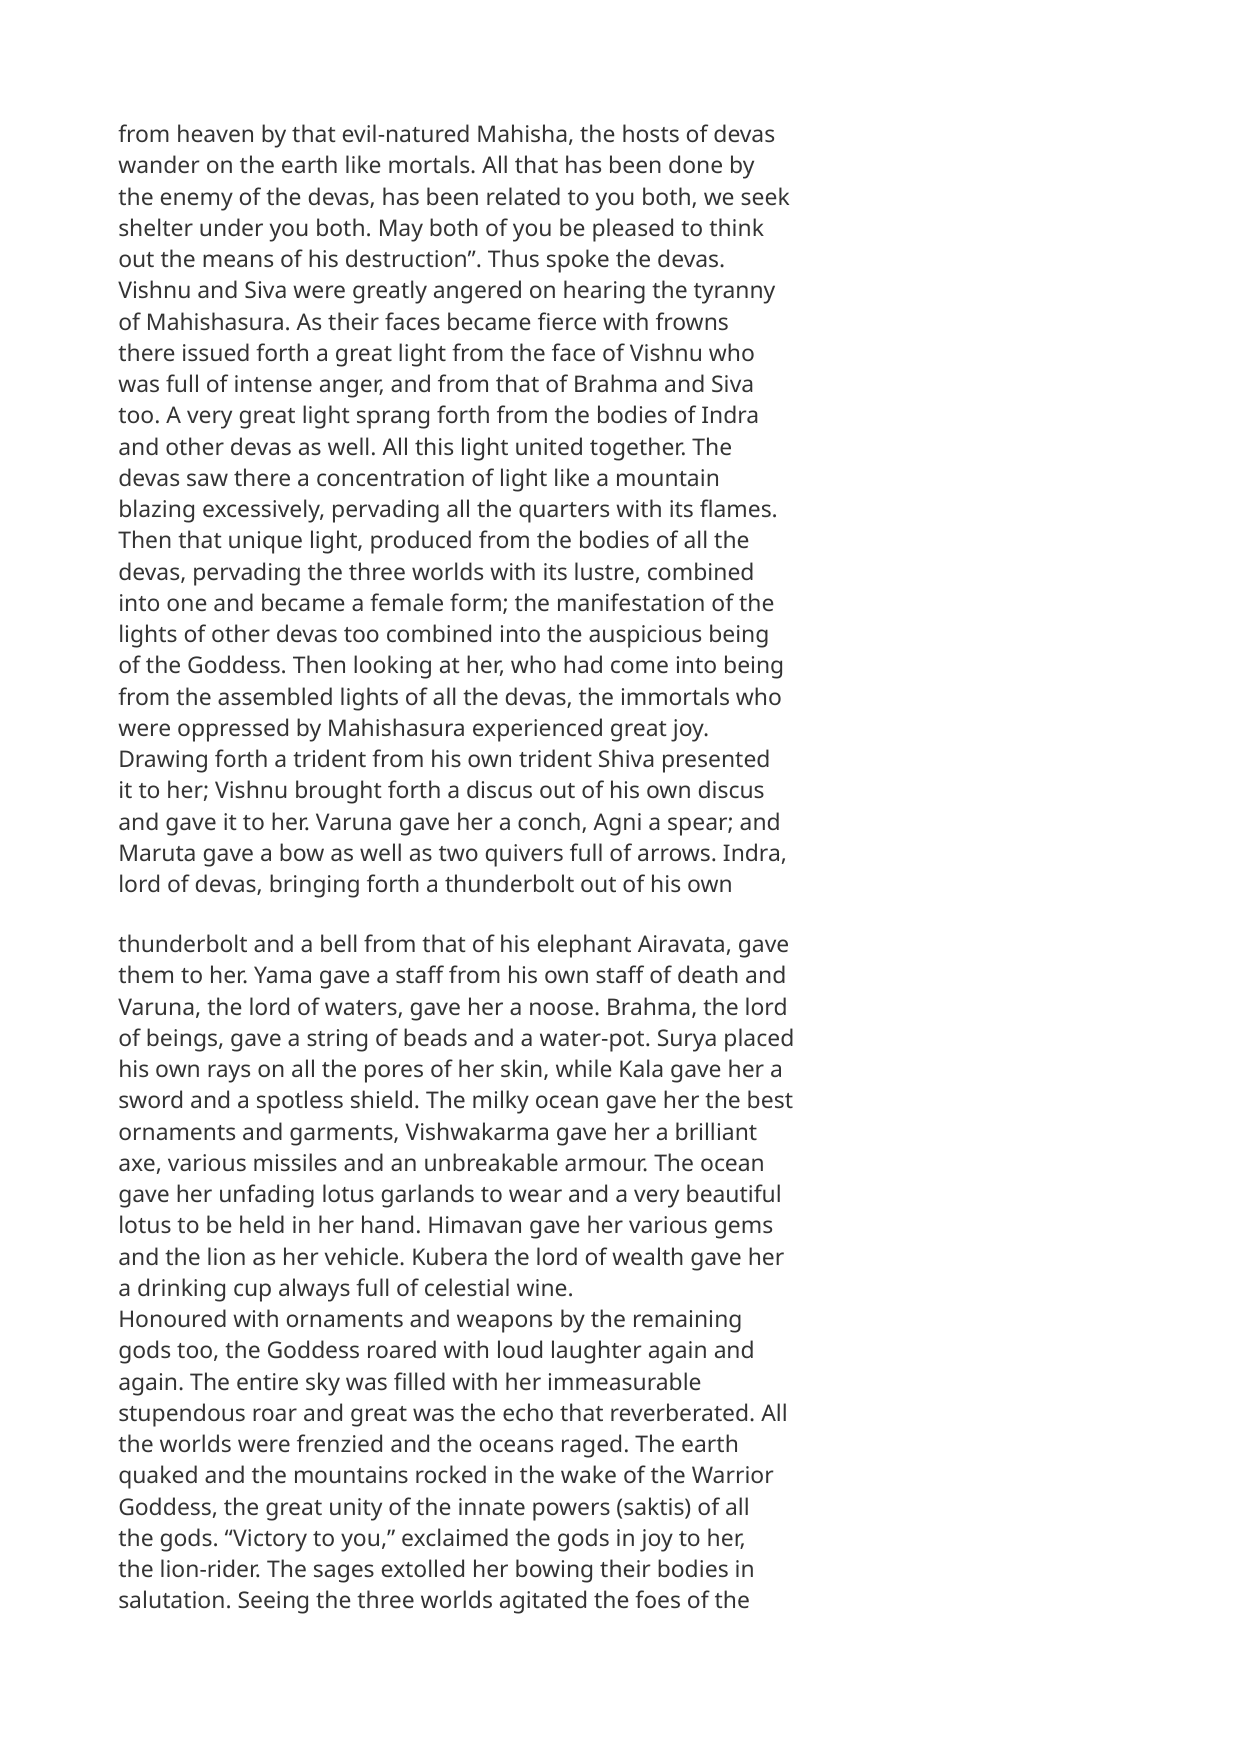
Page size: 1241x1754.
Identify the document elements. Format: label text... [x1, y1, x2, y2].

text too. A very great light sprang forth from the bodies of Indra [118, 399, 1122, 431]
text Maruta gave a bow as well as two quivers full of arrows. Indra, [118, 837, 1122, 868]
text his own rays on all the pores of her skin, while Kala gave her a [118, 1053, 1122, 1084]
text from the assembled lights of all the devas, the immortals who [118, 681, 1122, 712]
text a drinking cup always full of celestial wine. [118, 1272, 1122, 1303]
text from heaven by that evil-natured Mahisha, the hosts of devas [118, 118, 1122, 149]
text and other devas as well. All this light united together. The [118, 431, 1122, 462]
text thunderbolt and a bell from that of his elephant Airavata, gave [118, 928, 1122, 959]
text shelter under you both. May both of you be pleased to think [118, 212, 1122, 243]
text and gave it to her. Varuna gave her a conch, Agni a spear; and [118, 806, 1122, 837]
text lights of other devas too combined into the auspicious being [118, 618, 1122, 649]
text Then that unique light, produced from the bodies of all the [118, 524, 1122, 556]
text it to her; Vishnu brought forth a discus out of his own discus [118, 774, 1122, 806]
text Drawing forth a trident from his own trident Shiva presented [118, 743, 1122, 774]
text lotus to be held in her hand. Himavan gave her various gems [118, 1209, 1122, 1241]
text axe, various missiles and an unbreakable armour. The ocean [118, 1147, 1122, 1178]
text wander on the earth like mortals. All that has been done by [118, 149, 1122, 181]
text gave her unfading lotus garlands to wear and a very beautiful [118, 1178, 1122, 1209]
text Honoured with ornaments and weapons by the remaining [118, 1303, 1122, 1334]
text and the lion as her vehicle. Kubera the lord of wealth gave her [118, 1241, 1122, 1272]
text Varuna, the lord of waters, gave her a noose. Brahma, the lord [118, 991, 1122, 1022]
text devas, pervading the three worlds with its lustre, combined [118, 556, 1122, 587]
text them to her. Yama gave a staff from his own staff of death and [118, 959, 1122, 991]
text the gods. “Victory to you,” exclaimed the gods in joy to her, [118, 1522, 1122, 1553]
text quaked and the mountains rocked in the wake of the Warrior [118, 1459, 1122, 1491]
text devas saw there a concentration of light like a mountain [118, 462, 1122, 493]
text were oppressed by Mahishasura experienced great joy. [118, 712, 1122, 743]
text into one and became a female form; the manifestation of the [118, 587, 1122, 618]
text out the means of his destruction”. Thus spoke the devas. [118, 243, 1122, 274]
text gods too, the Goddess roared with loud laughter again and [118, 1334, 1122, 1366]
text of the Goddess. Then looking at her, who had come into being [118, 649, 1122, 681]
text sword and a spotless shield. The milky ocean gave her the best [118, 1084, 1122, 1116]
text blazing excessively, pervading all the quarters with its flames. [118, 493, 1122, 524]
text salutation. Seeing the three worlds agitated the foes of the [118, 1584, 1122, 1616]
text the worlds were frenzied and the oceans raged. The earth [118, 1428, 1122, 1459]
text of beings, gave a string of beads and a water-pot. Surya placed [118, 1022, 1122, 1053]
text Goddess, the great unity of the innate powers (saktis) of all [118, 1491, 1122, 1522]
text again. The entire sky was filled with her immeasurable [118, 1366, 1122, 1397]
text was full of intense anger, and from that of Brahma and Siva [118, 368, 1122, 399]
text the lion-rider. The sages extolled her bowing their bodies in [118, 1553, 1122, 1584]
text the enemy of the devas, has been related to you both, we seek [118, 181, 1122, 212]
text lord of devas, bringing forth a thunderbolt out of his own [118, 868, 1122, 899]
text of Mahishasura. As their faces became fierce with frowns [118, 306, 1122, 337]
text stupendous roar and great was the echo that reverberated. All [118, 1397, 1122, 1428]
text Vishnu and Siva were greatly angered on hearing the tyranny [118, 274, 1122, 306]
text there issued forth a great light from the face of Vishnu who [118, 337, 1122, 368]
text ornaments and garments, Vishwakarma gave her a brilliant [118, 1116, 1122, 1147]
